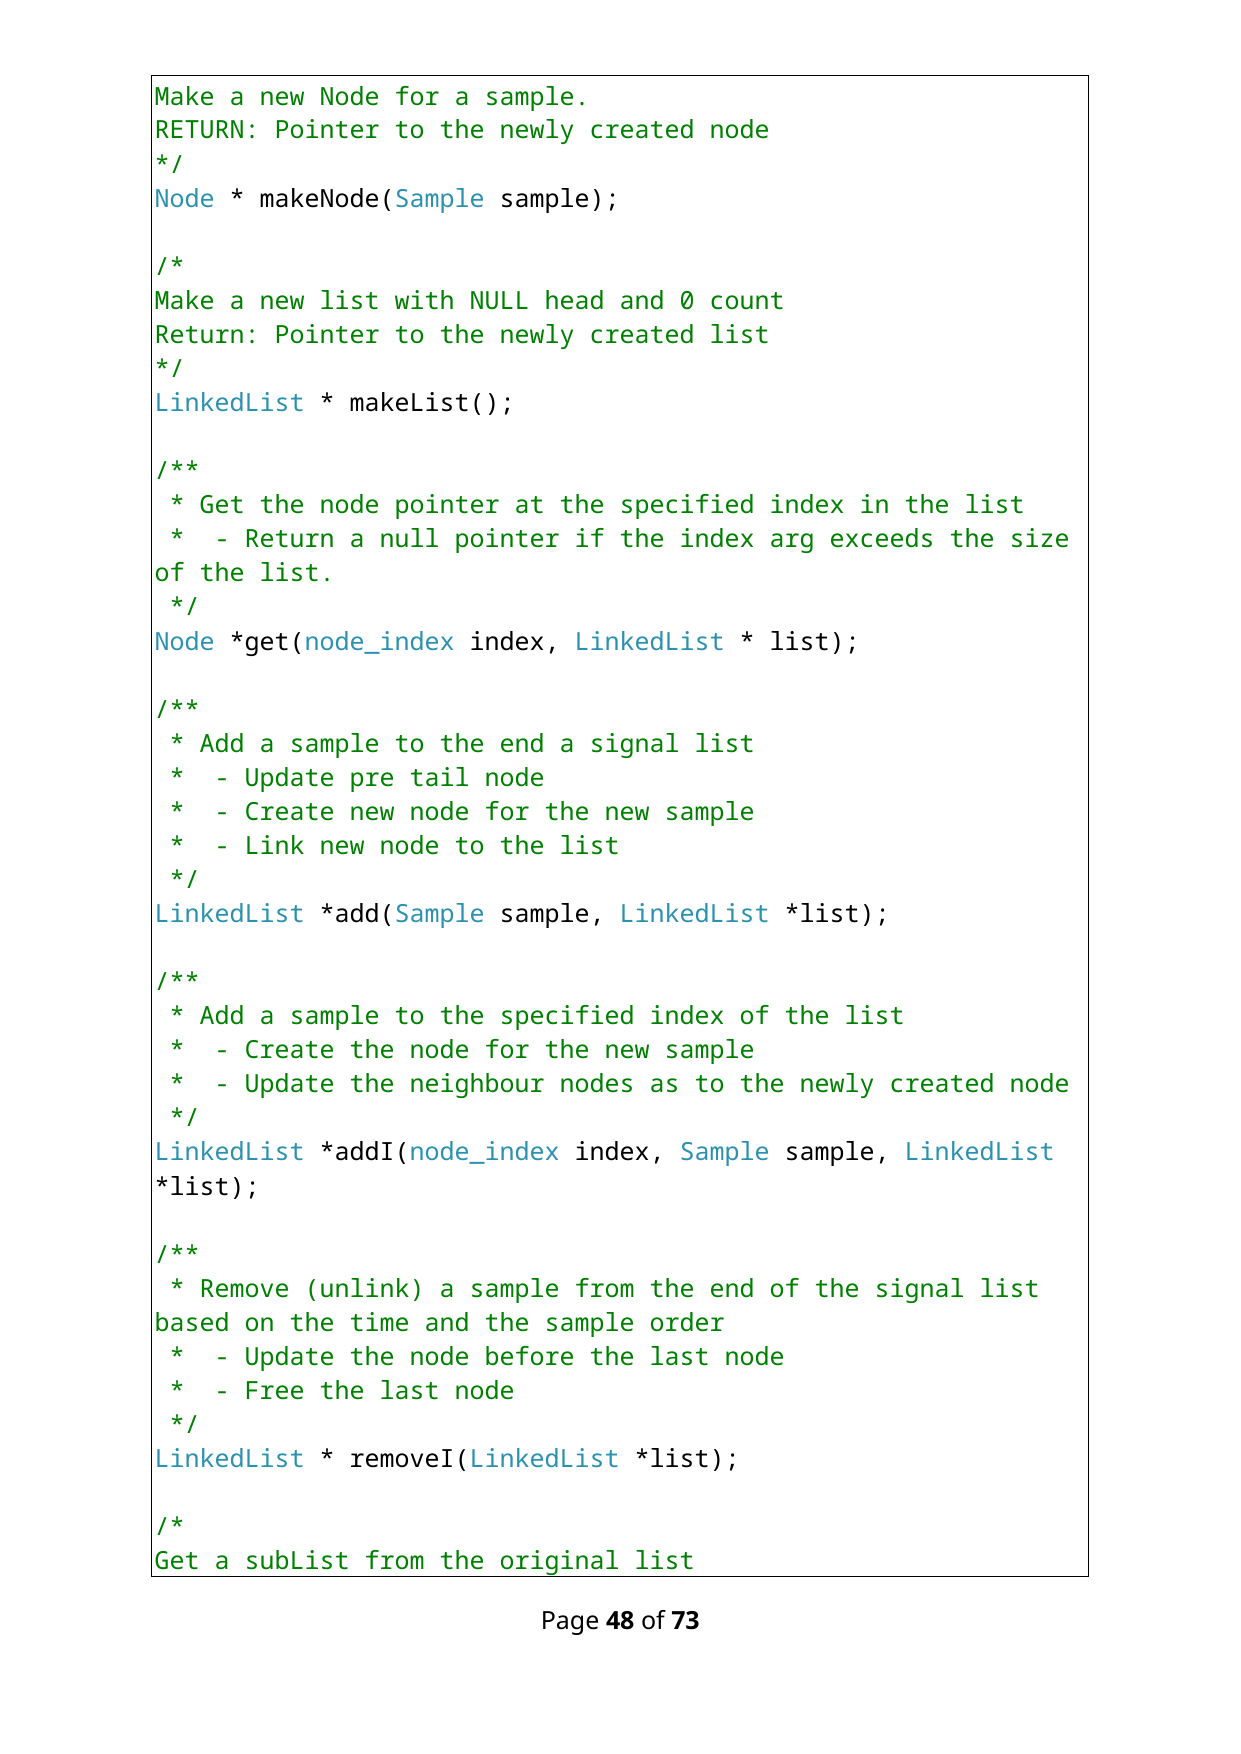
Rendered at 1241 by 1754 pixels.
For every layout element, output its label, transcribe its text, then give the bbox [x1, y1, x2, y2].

text */ [152, 347, 1088, 382]
text * Remove (unlink) a sample from the end of the signal list based on the time and the sample order [152, 1267, 1088, 1335]
text * - Create the node for the new sample [152, 1029, 1088, 1063]
text /** [152, 688, 1088, 722]
text Get a subList from the original list [152, 1540, 1088, 1576]
text Make a new list with NULL head and 0 count [152, 279, 1088, 313]
text Node *get(node_index index, LinkedList * list); [152, 620, 1088, 657]
text /** [152, 961, 1088, 995]
text */ [152, 1403, 1088, 1437]
text */ [152, 858, 1088, 892]
text */ [152, 1097, 1088, 1131]
text /** [152, 450, 1088, 484]
text * Get the node pointer at the specified index in the list [152, 484, 1088, 518]
text /** [152, 1233, 1088, 1267]
text /* [152, 245, 1088, 279]
text * - Update pre tail node [152, 756, 1088, 790]
text LinkedList *addI(node_index index, Sample sample, LinkedList *list); [152, 1131, 1088, 1202]
text LinkedList * makeList(); [152, 382, 1088, 419]
text LinkedList *add(Sample sample, LinkedList *list); [152, 892, 1088, 930]
text * - Free the last node [152, 1369, 1088, 1403]
text * Add a sample to the specified index of the list [152, 995, 1088, 1029]
text * - Create new node for the new sample [152, 790, 1088, 824]
text * - Return a null pointer if the index arg exceeds the size of the list. [152, 518, 1088, 586]
text RETURN: Pointer to the newly created node [152, 109, 1088, 143]
text LinkedList * removeI(LinkedList *list); [152, 1437, 1088, 1475]
text Return: Pointer to the newly created list [152, 313, 1088, 347]
text * - Link new node to the list [152, 824, 1088, 858]
text * - Update the node before the last node [152, 1335, 1088, 1369]
text * - Update the neighbour nodes as to the newly created node [152, 1063, 1088, 1097]
text Node * makeNode(Sample sample); [152, 177, 1088, 214]
text */ [152, 143, 1088, 177]
text Make a new Node for a sample. [152, 76, 1088, 109]
text * Add a sample to the end a signal list [152, 722, 1088, 756]
text */ [152, 586, 1088, 620]
text /* [152, 1506, 1088, 1540]
